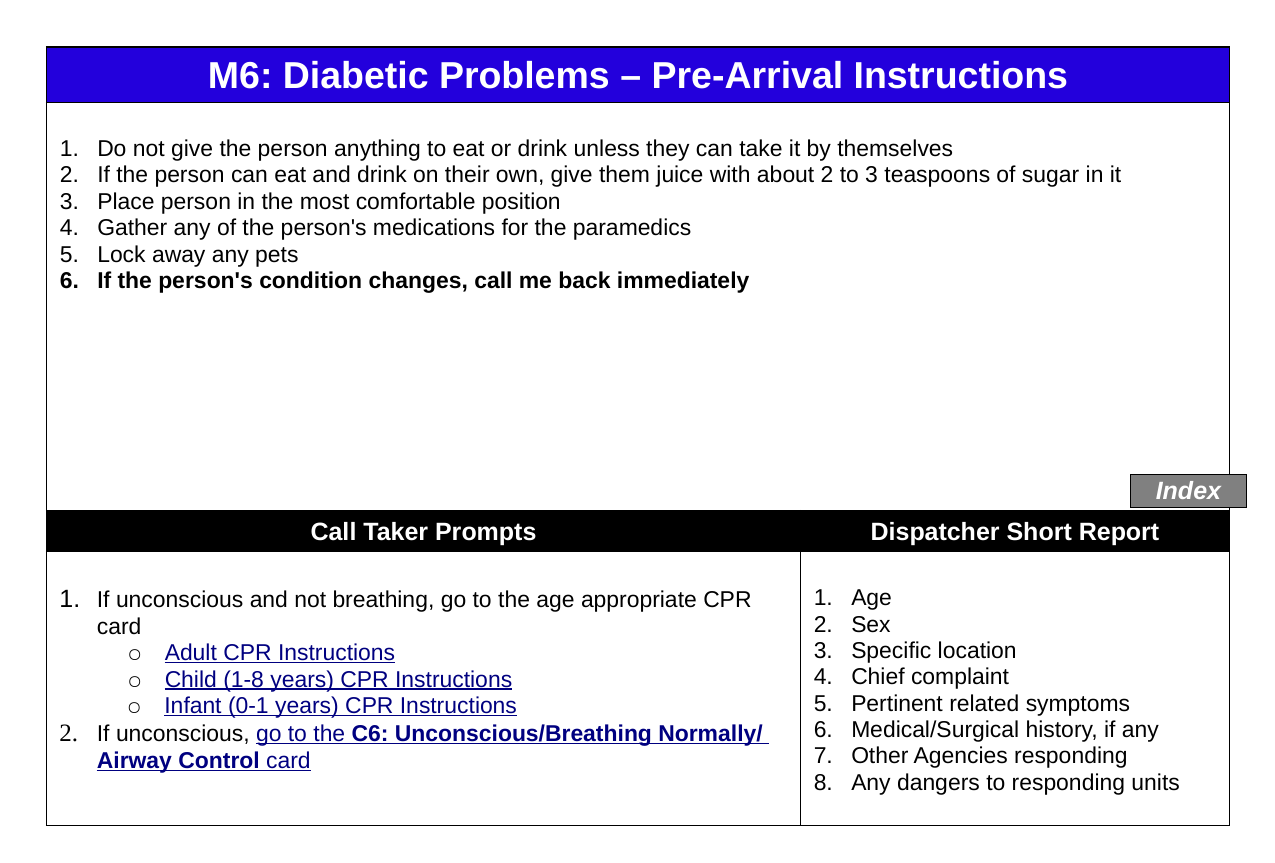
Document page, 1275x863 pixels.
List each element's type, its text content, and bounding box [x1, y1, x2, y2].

table_header M6: Diabetic Problems – Pre-Arrival Instructions [47, 48, 1229, 102]
table_cell Call Taker Prompts [47, 511, 800, 551]
table_cell If unconscious and not breathing, go to the age appropriate CPR card Adult CPR Instructions Child (1-8 years) CPR Instructions Infant (0-1 years) CPR Instructions If unconscious, go to the C6: Unconscious/Breathing Normally/ Airway Control card [47, 552, 800, 825]
table_cell Do not give the person anything to eat or drink unless they can take it by themselves If the person can eat and drink on their own, give them juice with about 2 to 3 teaspoons of sugar in it Place person in the most comfortable position Gather any of the person's medications for the paramedics Lock away any pets If the person's condition changes, call me back immediately [47, 103, 1229, 510]
table_cell Dispatcher Short Report [801, 511, 1229, 551]
table_cell Age Sex Specific location Chief complaint Pertinent related symptoms Medical/Surgical history, if any Other Agencies responding Any dangers to responding units [801, 552, 1229, 825]
